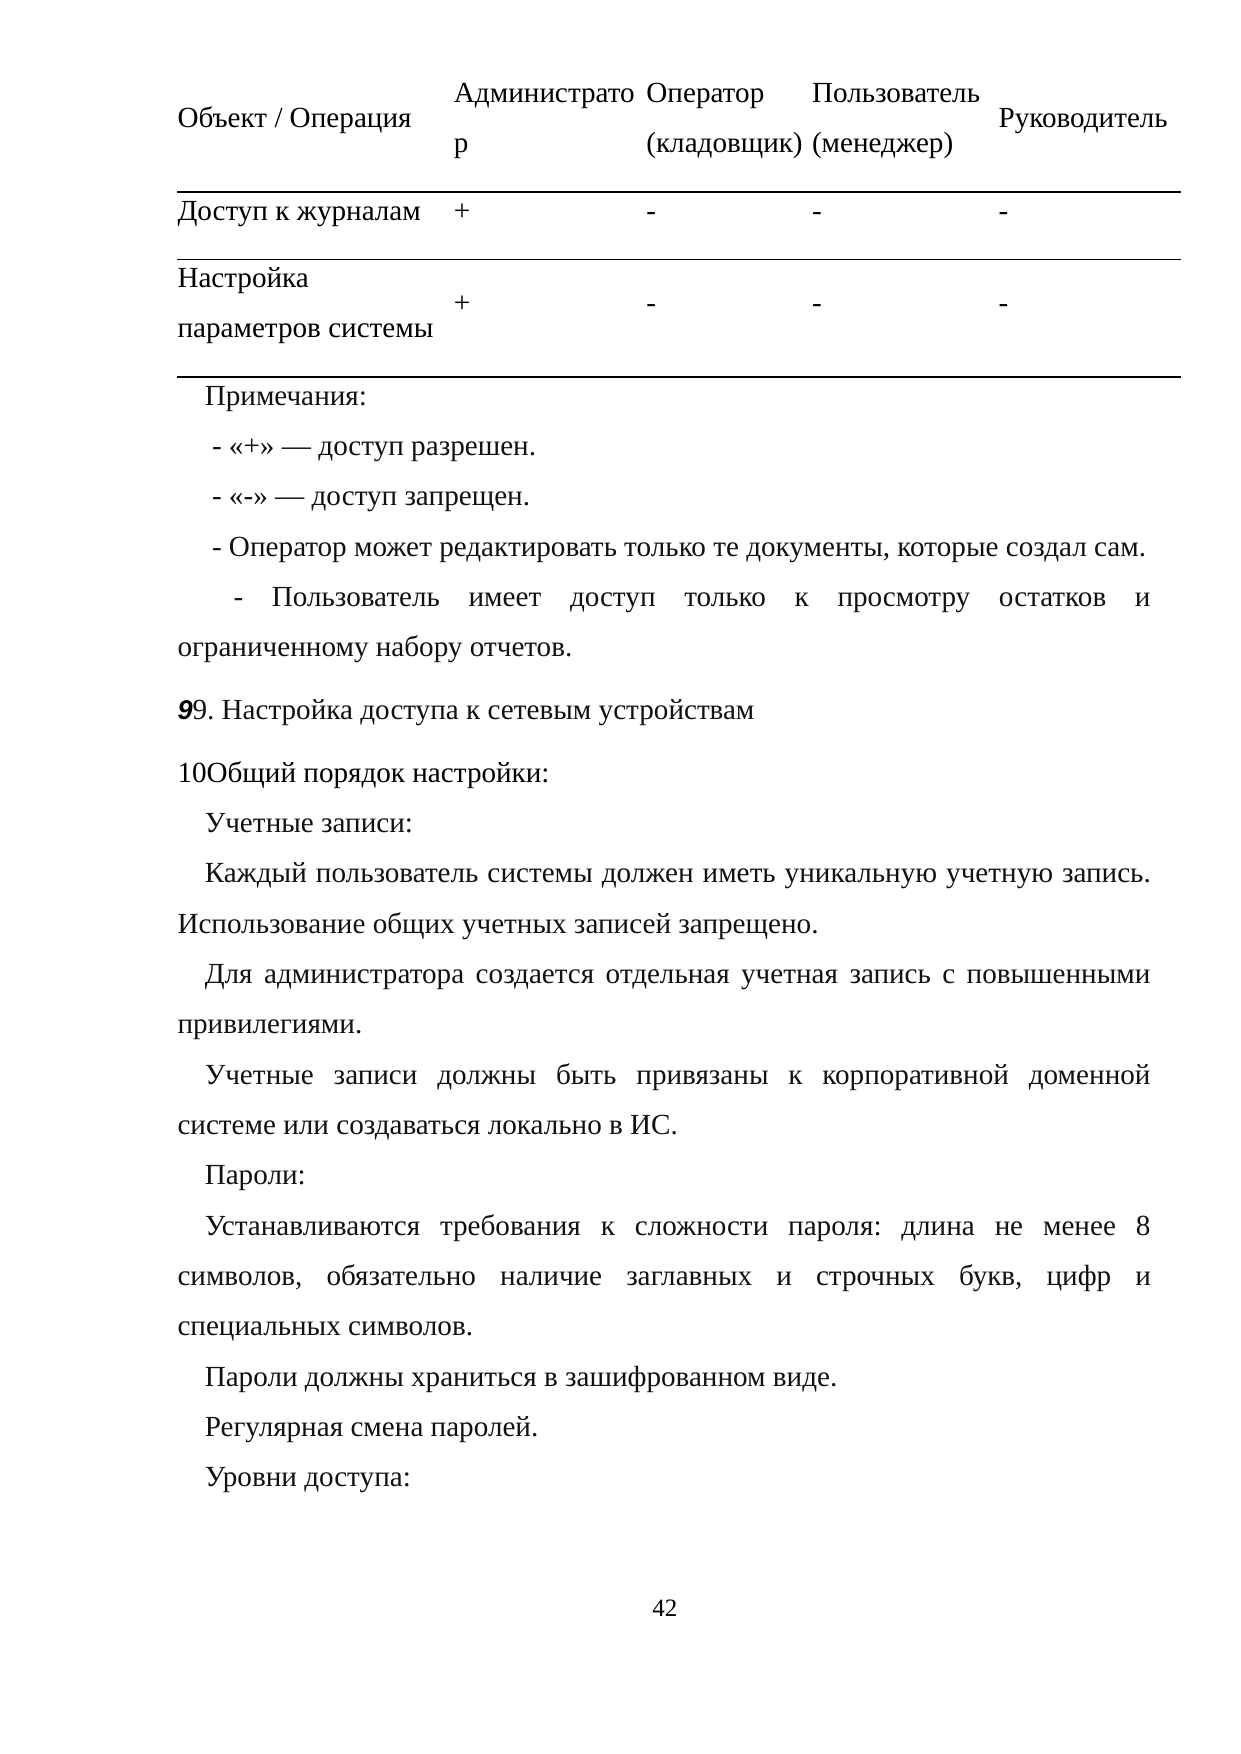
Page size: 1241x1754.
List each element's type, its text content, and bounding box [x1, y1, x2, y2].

table_cell + [454, 260, 646, 376]
table_header Объект / Операция [177, 75, 454, 191]
text Примечания: [177, 378, 1152, 411]
table_cell - [998, 193, 1181, 258]
table_cell Доступ к журналам [177, 193, 454, 258]
text Пароли: [177, 1157, 1152, 1191]
text Для администратора создается отдельная учетная запись с повышенными привилегиями. [177, 956, 1152, 1040]
subtitle 9. Настройка доступа к сетевым устройствам [177, 692, 1152, 726]
text - Пользователь имеет доступ только к просмотру остатков и ограниченному набору отчетов. [177, 579, 1152, 663]
table_header Пользователь (менеджер) [812, 75, 998, 191]
text Каждый пользователь системы должен иметь уникальную учетную запись. Использование общих учетных записей запрещено. [177, 856, 1152, 939]
subtitle Общий порядок настройки: [177, 755, 1152, 788]
text Регулярная смена паролей. [177, 1409, 1152, 1443]
table_cell - [812, 260, 998, 376]
text - «+» — доступ разрешен. [177, 428, 1152, 462]
table_cell - [998, 260, 1181, 376]
table_header Руководитель [998, 75, 1181, 191]
text Учетные записи: [177, 805, 1152, 839]
table_cell - [646, 193, 812, 258]
table_cell Настройка параметров системы [177, 260, 454, 376]
text Устанавливаются требования к сложности пароля: длина не менее 8 символов, обязательно наличие заглавных и строчных букв, цифр и специальных символов. [177, 1208, 1152, 1342]
table_cell + [454, 193, 646, 258]
text Учетные записи должны быть привязаны к корпоративной доменной системе или создаваться локально в ИС. [177, 1057, 1152, 1141]
table_cell - [646, 260, 812, 376]
text Уровни доступа: [177, 1459, 1152, 1493]
text - Оператор может редактировать только те документы, которые создал сам. [177, 529, 1152, 562]
table_header Оператор (кладовщик) [646, 75, 812, 191]
text Пароли должны храниться в зашифрованном виде. [177, 1359, 1152, 1392]
table_header Администратор [454, 75, 646, 191]
text - «-» — доступ запрещен. [177, 478, 1152, 512]
table_cell - [812, 193, 998, 258]
